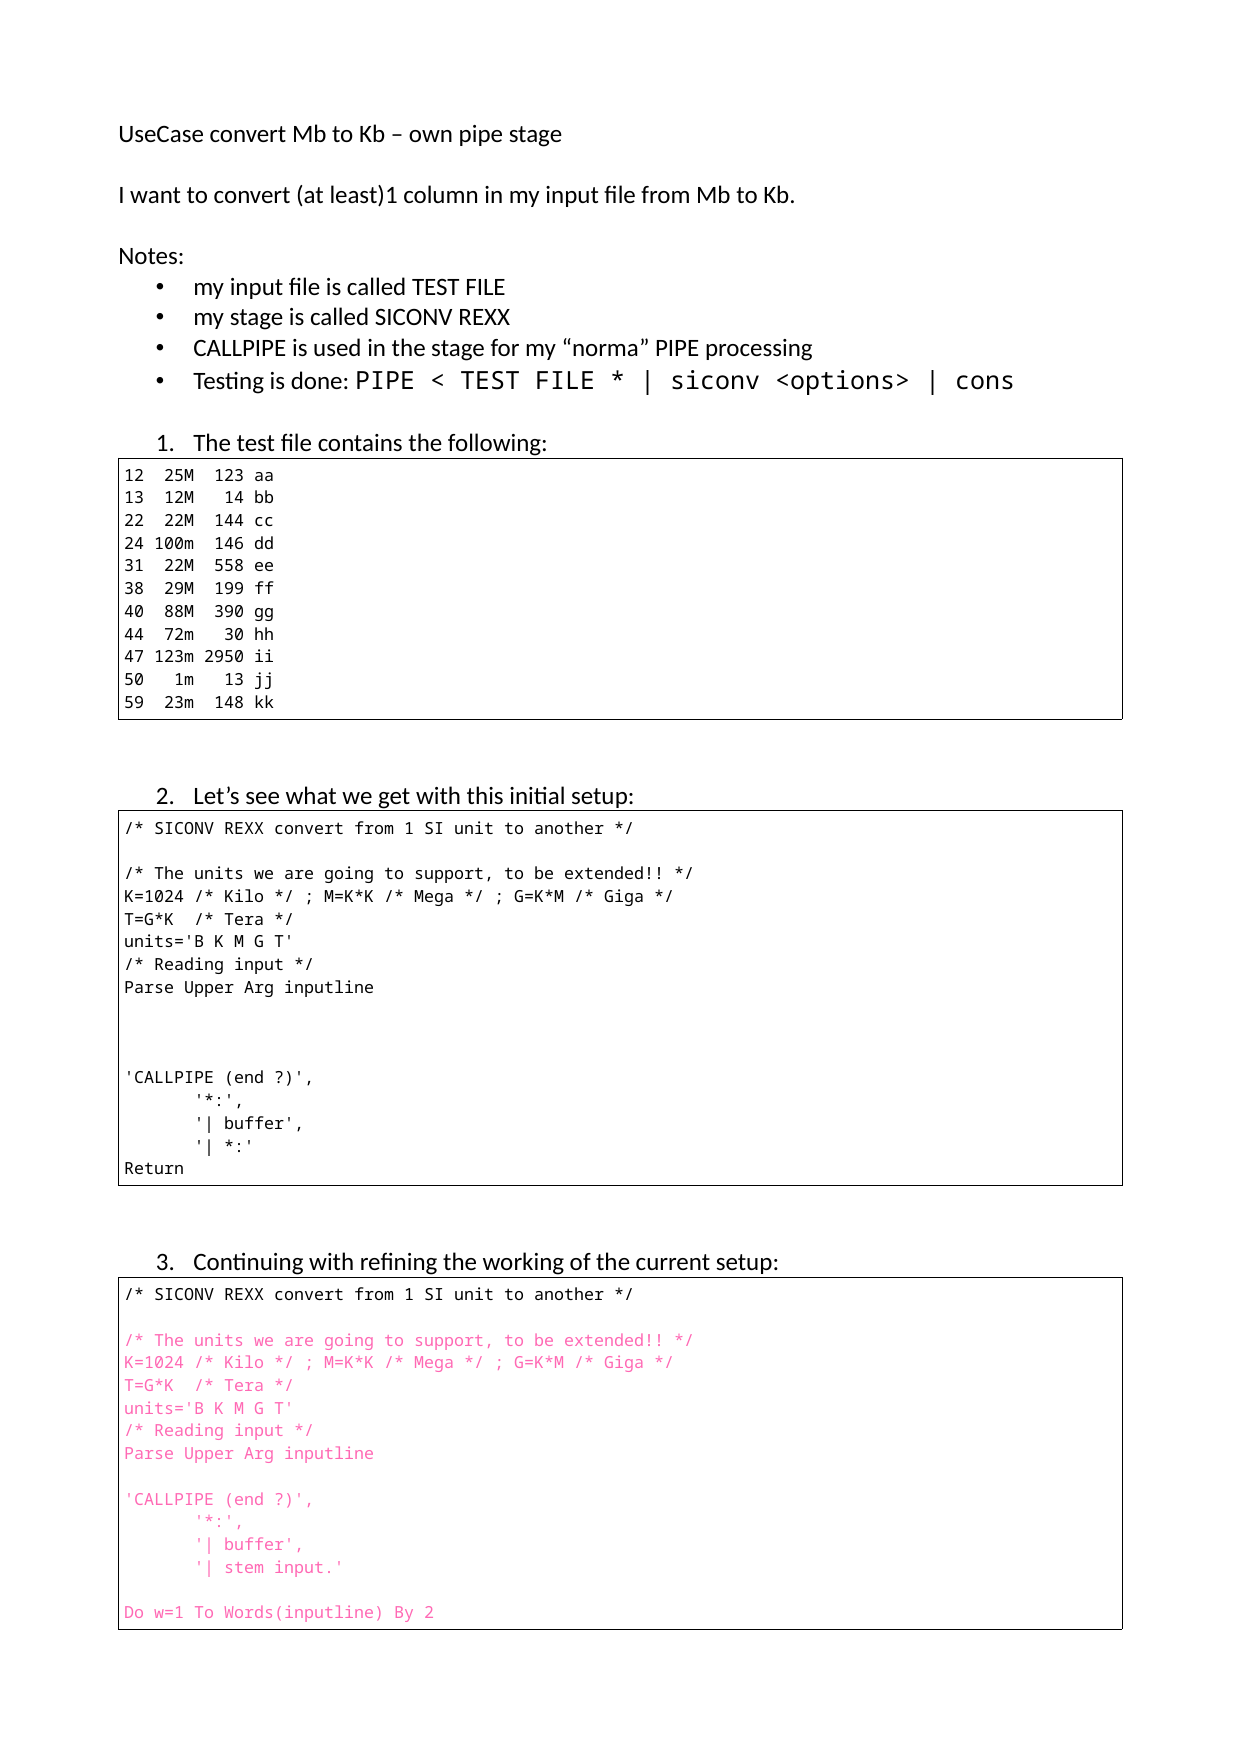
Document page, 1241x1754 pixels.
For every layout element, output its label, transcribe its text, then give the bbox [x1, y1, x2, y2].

list my stage is called SICONV REXX [156, 301, 1122, 332]
list Continuing with refining the working of the current setup: [156, 1246, 1122, 1277]
text I want to convert (at least)1 column in my input file from Mb to Kb. [118, 179, 1122, 210]
list Testing is done: PIPE < TEST FILE * | siconv <options> | cons [156, 362, 1122, 396]
list CALLPIPE is used in the stage for my “norma” PIPE processing [156, 332, 1122, 362]
list The test file contains the following: [156, 427, 1122, 457]
list my input file is called TEST FILE [156, 271, 1122, 301]
list Let’s see what we get with this initial setup: [156, 780, 1122, 810]
table_header /* SICONV REXX convert from 1 SI unit to another */ /* The units we are going to support, to be extended!! */ K=1024 /* Kilo */ ; M=K*K /* Mega */ ; G=K*M /* Giga */ T=G*K /* Tera */ units='B K M G T' /* Reading input */ Parse Upper Arg inputline 'CALLPIPE (end ?)', '*:', '| buffer', '| stem input.' Do w=1 To Words(inputline) By 2 [119, 1278, 1122, 1629]
text UseCase convert Mb to Kb – own pipe stage [118, 118, 1122, 149]
table_header 12 25M 123 aa 13 12M 14 bb 22 22M 144 cc 24 100m 146 dd 31 22M 558 ee 38 29M 199 ff 40 88M 390 gg 44 72m 30 hh 47 123m 2950 ii 50 1m 13 jj 59 23m 148 kk [119, 459, 1122, 719]
text Notes: [118, 240, 1122, 271]
table_header /* SICONV REXX convert from 1 SI unit to another */ /* The units we are going to support, to be extended!! */ K=1024 /* Kilo */ ; M=K*K /* Mega */ ; G=K*M /* Giga */ T=G*K /* Tera */ units='B K M G T' /* Reading input */ Parse Upper Arg inputline 'CALLPIPE (end ?)', '*:', '| buffer', '| *:' Return [119, 811, 1122, 1185]
